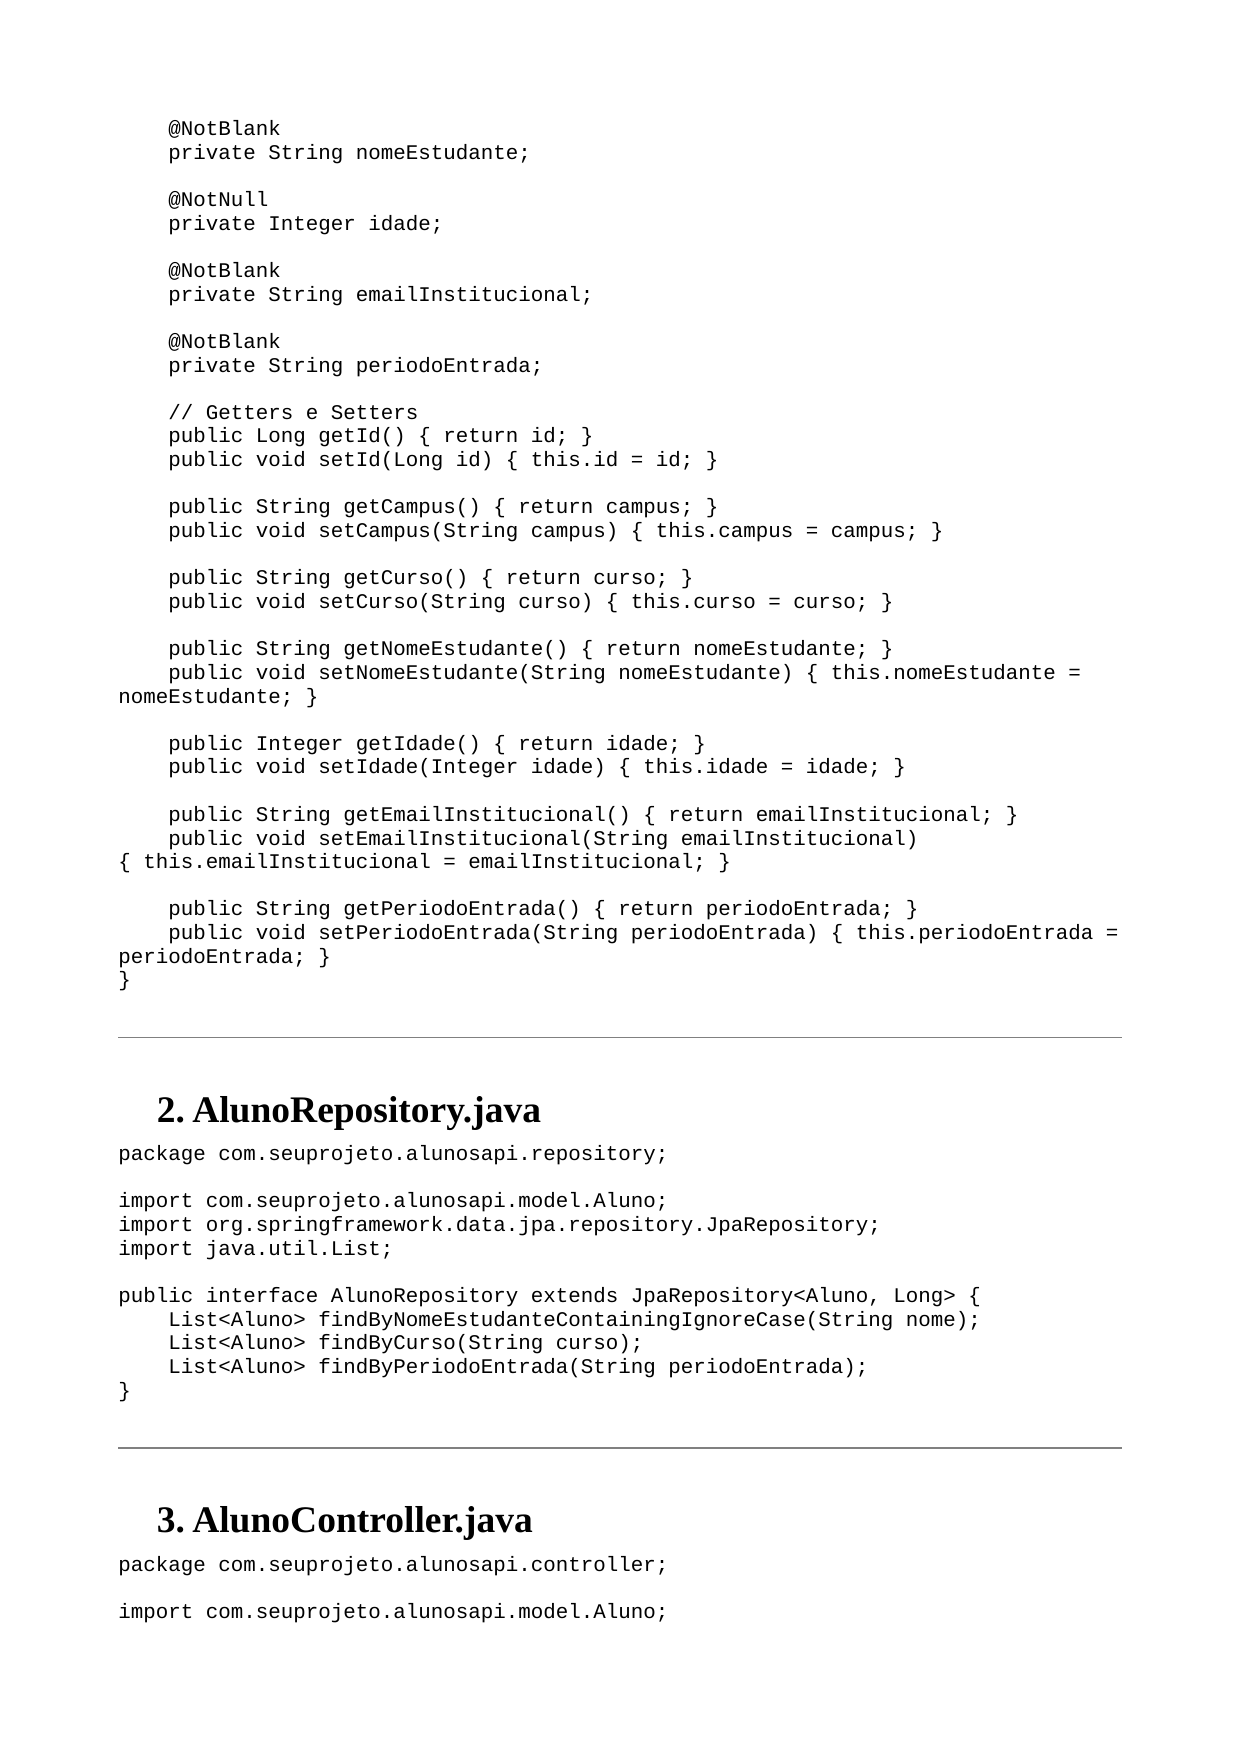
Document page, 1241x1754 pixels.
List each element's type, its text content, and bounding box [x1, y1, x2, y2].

text public void setIdade(Integer idade) { this.idade = idade; } [118, 757, 1122, 780]
text private Integer idade; [118, 213, 1122, 236]
text import com.seuprojeto.alunosapi.model.Aluno; [118, 1601, 1122, 1624]
text public void setId(Long id) { this.id = id; } [118, 449, 1122, 473]
text @NotBlank [118, 331, 1122, 354]
subtitle 📄 2. AlunoRepository.java [118, 1088, 1122, 1131]
text public void setEmailInstitucional(String emailInstitucional) { this.emailInstitucional = emailInstitucional; } [118, 827, 1122, 875]
text private String emailInstitucional; [118, 284, 1122, 307]
subtitle 📄 3. AlunoController.java [118, 1498, 1122, 1541]
text import java.util.List; [118, 1238, 1122, 1261]
text List<Aluno> findByNomeEstudanteContainingIgnoreCase(String nome); [118, 1309, 1122, 1332]
text public String getPeriodoEntrada() { return periodoEntrada; } [118, 898, 1122, 922]
text public String getEmailInstitucional() { return emailInstitucional; } [118, 804, 1122, 827]
text @NotBlank [118, 118, 1122, 142]
text public interface AlunoRepository extends JpaRepository<Aluno, Long> { [118, 1285, 1122, 1309]
text private String periodoEntrada; [118, 354, 1122, 378]
text public void setCampus(String campus) { this.campus = campus; } [118, 520, 1122, 544]
text package com.seuprojeto.alunosapi.controller; [118, 1553, 1122, 1577]
text List<Aluno> findByCurso(String curso); [118, 1332, 1122, 1356]
text @NotNull [118, 189, 1122, 213]
text public Integer getIdade() { return idade; } [118, 733, 1122, 757]
text public void setCurso(String curso) { this.curso = curso; } [118, 591, 1122, 615]
text public String getCampus() { return campus; } [118, 496, 1122, 520]
text import org.springframework.data.jpa.repository.JpaRepository; [118, 1214, 1122, 1238]
text @NotBlank [118, 260, 1122, 284]
text } [118, 1380, 1122, 1403]
text public Long getId() { return id; } [118, 426, 1122, 449]
text public void setPeriodoEntrada(String periodoEntrada) { this.periodoEntrada = periodoEntrada; } [118, 922, 1122, 969]
text import com.seuprojeto.alunosapi.model.Aluno; [118, 1191, 1122, 1214]
text // Getters e Setters [118, 402, 1122, 426]
text private String nomeEstudante; [118, 142, 1122, 165]
text public String getCurso() { return curso; } [118, 567, 1122, 591]
text List<Aluno> findByPeriodoEntrada(String periodoEntrada); [118, 1356, 1122, 1380]
text public String getNomeEstudante() { return nomeEstudante; } [118, 638, 1122, 662]
text } [118, 969, 1122, 993]
text package com.seuprojeto.alunosapi.repository; [118, 1143, 1122, 1167]
text public void setNomeEstudante(String nomeEstudante) { this.nomeEstudante = nomeEstudante; } [118, 662, 1122, 709]
